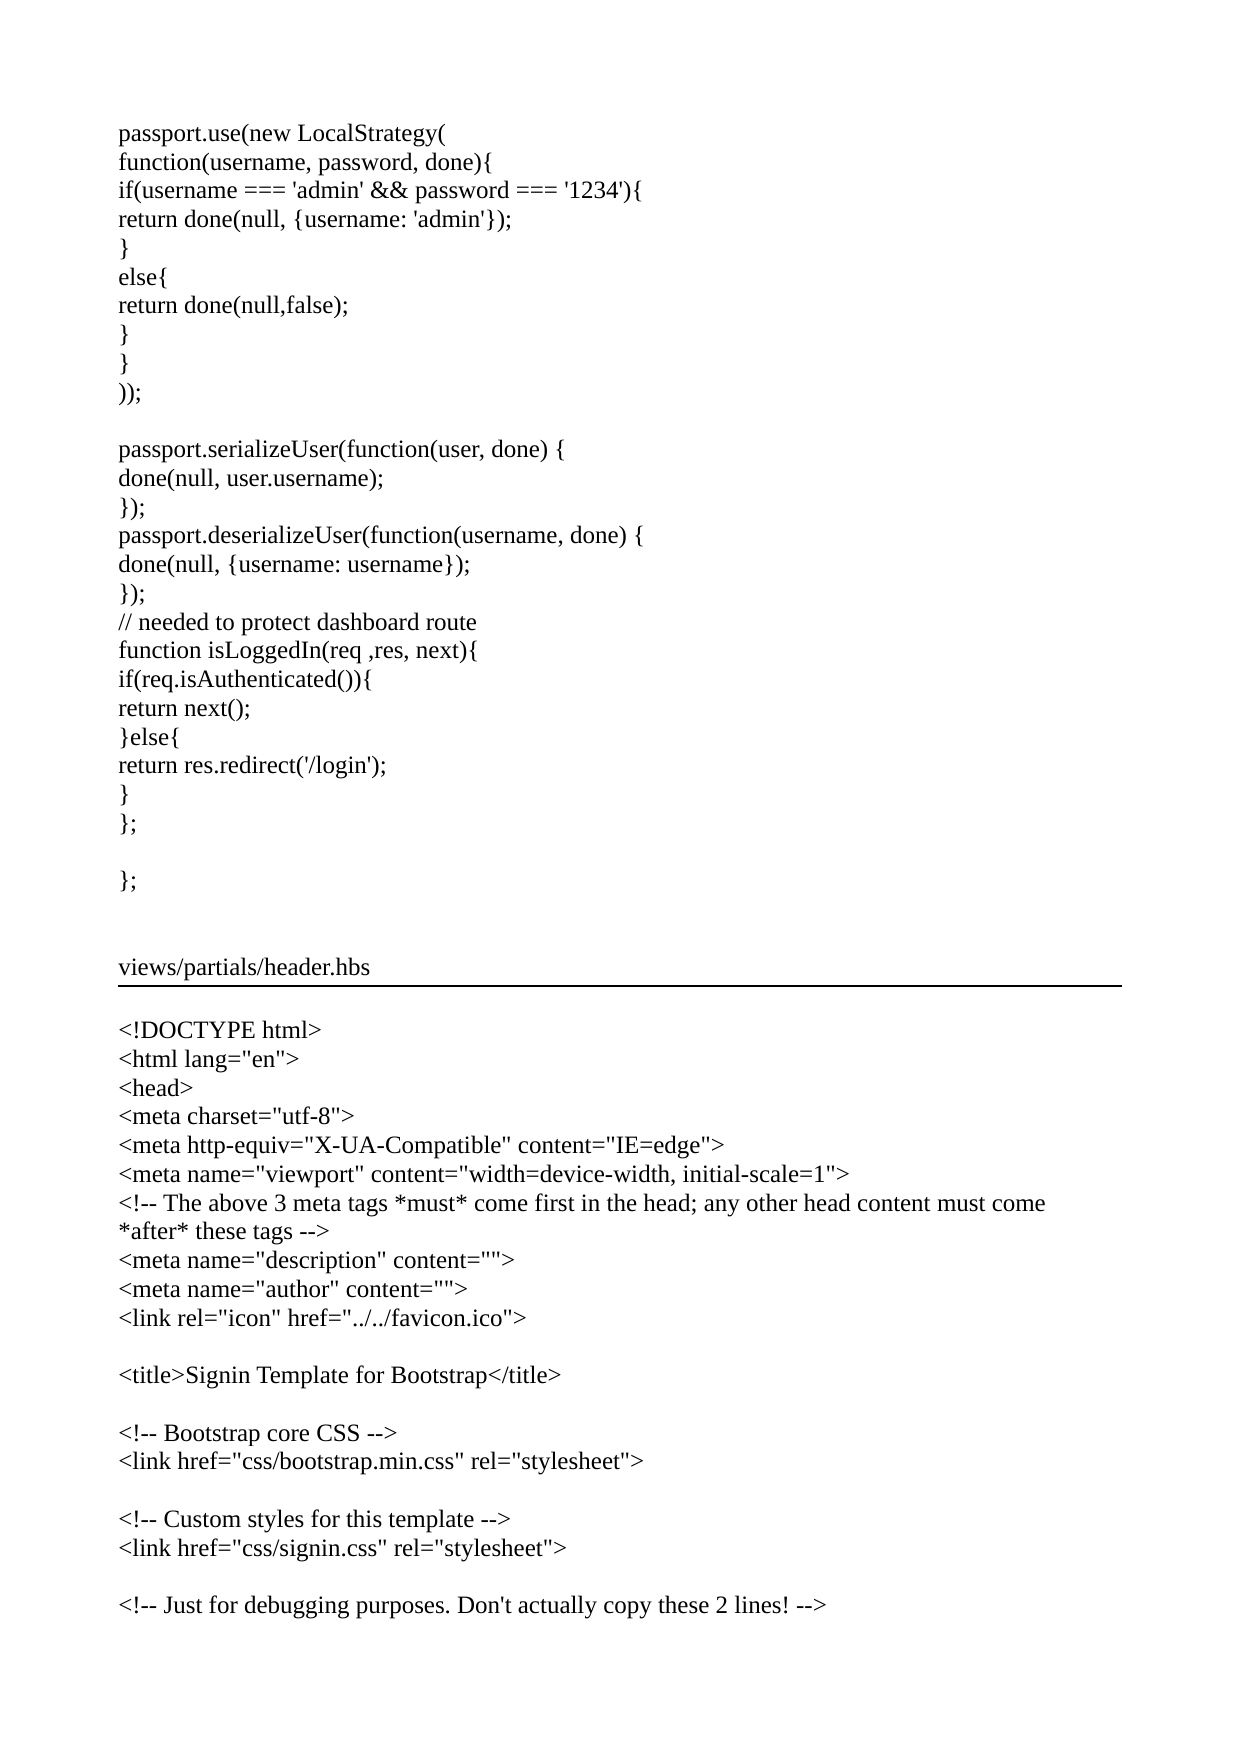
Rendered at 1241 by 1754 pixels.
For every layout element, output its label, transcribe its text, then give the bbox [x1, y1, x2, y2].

text function isLoggedIn(req ,res, next){ [118, 636, 1122, 664]
text else{ [118, 262, 1122, 291]
text return res.redirect('/login'); [118, 751, 1122, 779]
text passport.serializeUser(function(user, done) { [118, 434, 1122, 463]
text <!DOCTYPE html> [118, 1015, 1122, 1044]
text <!-- The above 3 meta tags *must* come first in the head; any other head content must come *after* these tags --> [118, 1188, 1122, 1245]
text function(username, password, done){ [118, 147, 1122, 176]
text } [118, 348, 1122, 377]
text <link href="css/bootstrap.min.css" rel="stylesheet"> [118, 1446, 1122, 1475]
text done(null, {username: username}); [118, 549, 1122, 578]
text }; [118, 866, 1122, 894]
text if(username === 'admin' && password === '1234'){ [118, 176, 1122, 204]
text return next(); [118, 693, 1122, 722]
text passport.deserializeUser(function(username, done) { [118, 521, 1122, 549]
text return done(null, {username: 'admin'}); [118, 204, 1122, 233]
text <link rel="icon" href="../../favicon.ico"> [118, 1303, 1122, 1331]
text } [118, 319, 1122, 348]
text } [118, 233, 1122, 262]
text <html lang="en"> [118, 1044, 1122, 1073]
text return done(null,false); [118, 291, 1122, 319]
text }else{ [118, 722, 1122, 751]
text <meta name="description" content=""> [118, 1245, 1122, 1274]
text <meta name="viewport" content="width=device-width, initial-scale=1"> [118, 1159, 1122, 1188]
text <!-- Bootstrap core CSS --> [118, 1418, 1122, 1446]
text <meta charset="utf-8"> [118, 1101, 1122, 1130]
text }); [118, 492, 1122, 521]
text } [118, 779, 1122, 808]
text views/partials/header.hbs [118, 952, 1122, 985]
text <!-- Just for debugging purposes. Don't actually copy these 2 lines! --> [118, 1590, 1122, 1619]
text <head> [118, 1073, 1122, 1101]
text <meta http-equiv="X-UA-Compatible" content="IE=edge"> [118, 1130, 1122, 1159]
text <!-- Custom styles for this template --> [118, 1504, 1122, 1533]
text <meta name="author" content=""> [118, 1274, 1122, 1303]
text passport.use(new LocalStrategy( [118, 118, 1122, 147]
text done(null, user.username); [118, 463, 1122, 492]
text <title>Signin Template for Bootstrap</title> [118, 1360, 1122, 1389]
text }; [118, 808, 1122, 837]
text }); [118, 578, 1122, 607]
text )); [118, 377, 1122, 406]
text <link href="css/signin.css" rel="stylesheet"> [118, 1533, 1122, 1561]
text // needed to protect dashboard route [118, 607, 1122, 636]
text if(req.isAuthenticated()){ [118, 664, 1122, 693]
